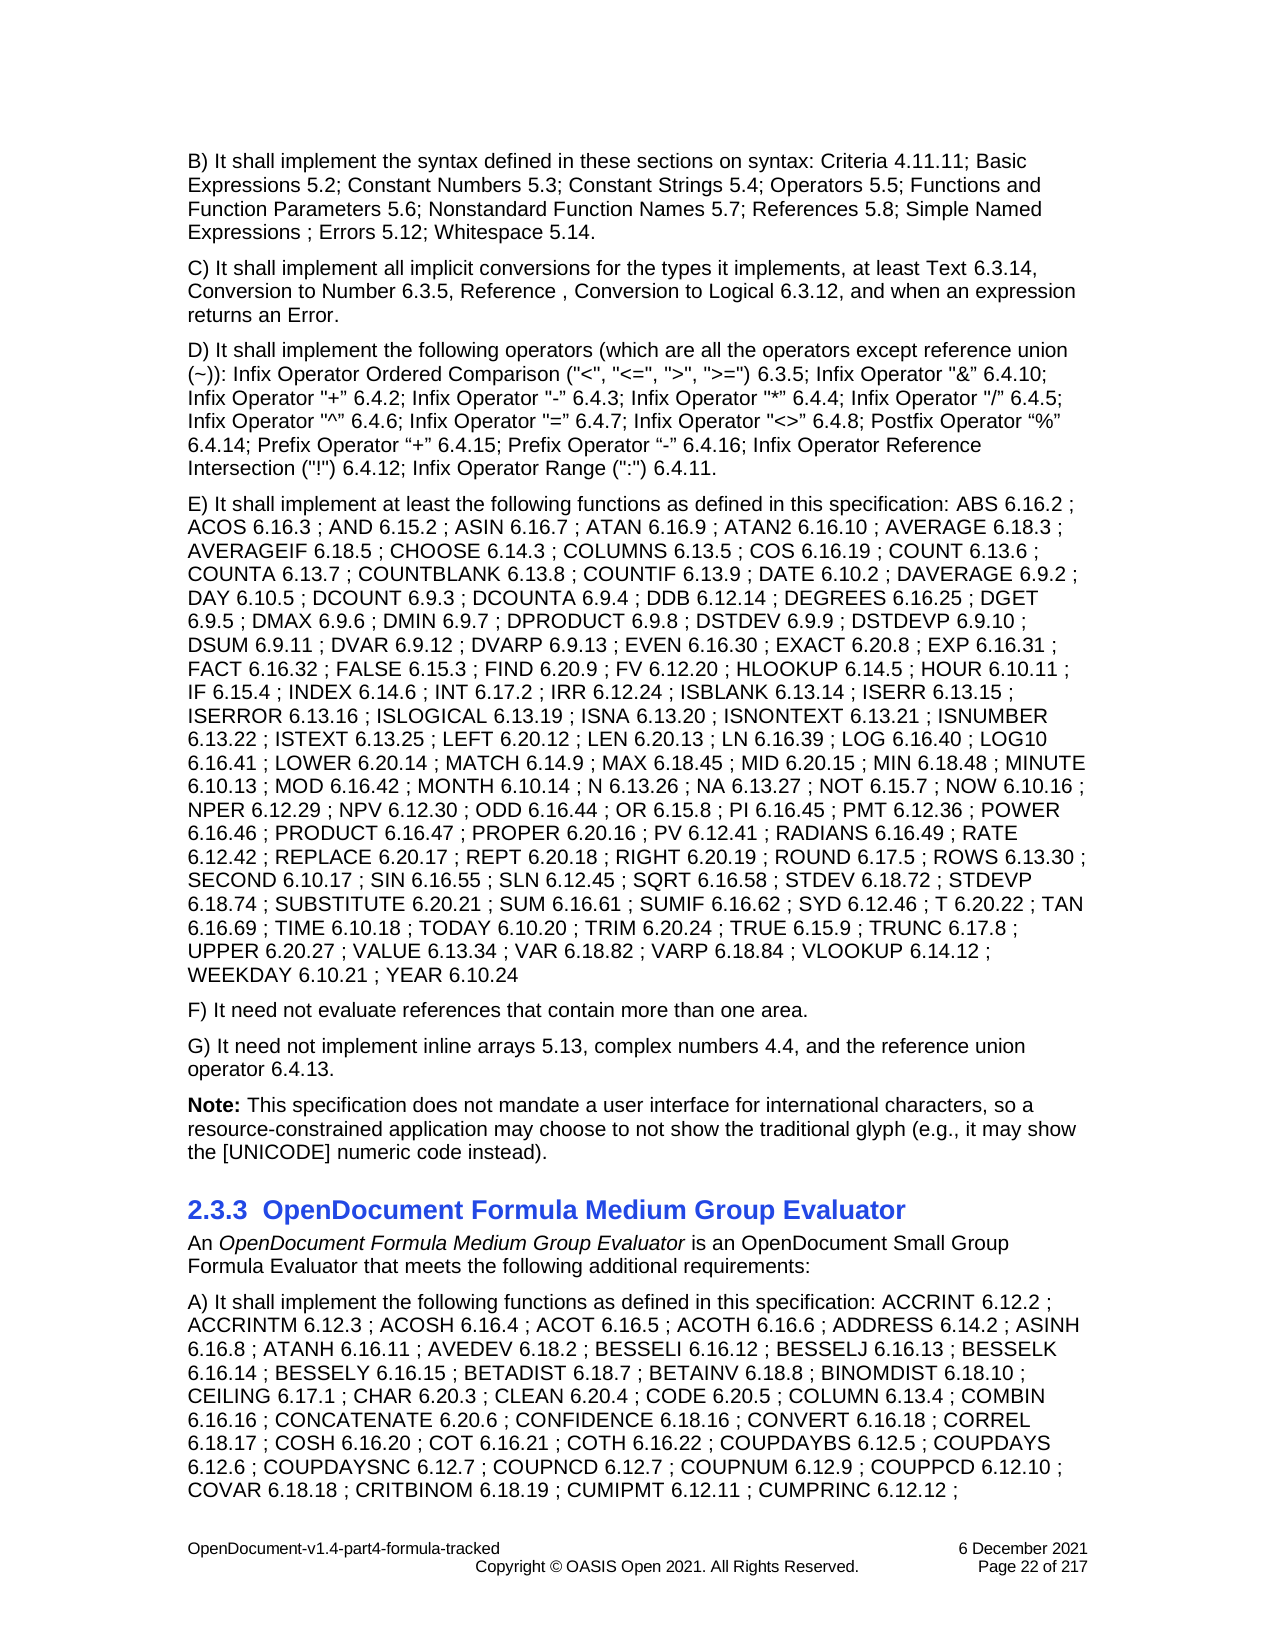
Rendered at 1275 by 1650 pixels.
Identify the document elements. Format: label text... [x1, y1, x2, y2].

list It shall implement at least the following functions as defined in this specification: ABS 6.16.2 ; ACOS 6.16.3 ; AND 6.15.2 ; ASIN 6.16.7 ; ATAN 6.16.9 ; ATAN2 6.16.10 ; AVERAGE 6.18.3 ; AVERAGEIF 6.18.5 ; CHOOSE 6.14.3 ; COLUMNS 6.13.5 ; COS 6.16.19 ; COUNT 6.13.6 ; COUNTA 6.13.7 ; COUNTBLANK 6.13.8 ; COUNTIF 6.13.9 ; DATE 6.10.2 ; DAVERAGE 6.9.2 ; DAY 6.10.5 ; DCOUNT 6.9.3 ; DCOUNTA 6.9.4 ; DDB 6.12.14 ; DEGREES 6.16.25 ; DGET 6.9.5 ; DMAX 6.9.6 ; DMIN 6.9.7 ; DPRODUCT 6.9.8 ; DSTDEV 6.9.9 ; DSTDEVP 6.9.10 ; DSUM 6.9.11 ; DVAR 6.9.12 ; DVARP 6.9.13 ; EVEN 6.16.30 ; EXACT 6.20.8 ; EXP 6.16.31 ; FACT 6.16.32 ; FALSE 6.15.3 ; FIND 6.20.9 ; FV 6.12.20 ; HLOOKUP 6.14.5 ; HOUR 6.10.11 ; IF 6.15.4 ; INDEX 6.14.6 ; INT 6.17.2 ; IRR 6.12.24 ; ISBLANK 6.13.14 ; ISERR 6.13.15 ; ISERROR 6.13.16 ; ISLOGICAL 6.13.19 ; ISNA 6.13.20 ; ISNONTEXT 6.13.21 ; ISNUMBER 6.13.22 ; ISTEXT 6.13.25 ; LEFT 6.20.12 ; LEN 6.20.13 ; LN 6.16.39 ; LOG 6.16.40 ; LOG10 6.16.41 ; LOWER 6.20.14 ; MATCH 6.14.9 ; MAX 6.18.45 ; MID 6.20.15 ; MIN 6.18.48 ; MINUTE 6.10.13 ; MOD 6.16.42 ; MONTH 6.10.14 ; N 6.13.26 ; NA 6.13.27 ; NOT 6.15.7 ; NOW 6.10.16 ; NPER 6.12.29 ; NPV 6.12.30 ; ODD 6.16.44 ; OR 6.15.8 ; PI 6.16.45 ; PMT 6.12.36 ; POWER 6.16.46 ; PRODUCT 6.16.47 ; PROPER 6.20.16 ; PV 6.12.41 ; RADIANS 6.16.49 ; RATE 6.12.42 ; REPLACE 6.20.17 ; REPT 6.20.18 ; RIGHT 6.20.19 ; ROUND 6.17.5 ; ROWS 6.13.30 ; SECOND 6.10.17 ; SIN 6.16.55 ; SLN 6.12.45 ; SQRT 6.16.58 ; STDEV 6.18.72 ; STDEVP 6.18.74 ; SUBSTITUTE 6.20.21 ; SUM 6.16.61 ; SUMIF 6.16.62 ; SYD 6.12.46 ; T 6.20.22 ; TAN 6.16.69 ; TIME 6.10.18 ; TODAY 6.10.20 ; TRIM 6.20.24 ; TRUE 6.15.9 ; TRUNC 6.17.8 ; UPPER 6.20.27 ; VALUE 6.13.34 ; VAR 6.18.82 ; VARP 6.18.84 ; VLOOKUP 6.14.12 ; WEEKDAY 6.10.21 ; YEAR 6.10.24 [187, 492, 1088, 987]
list It shall implement the following functions as defined in this specification: ACCRINT 6.12.2 ; ACCRINTM 6.12.3 ; ACOSH 6.16.4 ; ACOT 6.16.5 ; ACOTH 6.16.6 ; ADDRESS 6.14.2 ; ASINH 6.16.8 ; ATANH 6.16.11 ; AVEDEV 6.18.2 ; BESSELI 6.16.12 ; BESSELJ 6.16.13 ; BESSELK 6.16.14 ; BESSELY 6.16.15 ; BETADIST 6.18.7 ; BETAINV 6.18.8 ; BINOMDIST 6.18.10 ; CEILING 6.17.1 ; CHAR 6.20.3 ; CLEAN 6.20.4 ; CODE 6.20.5 ; COLUMN 6.13.4 ; COMBIN 6.16.16 ; CONCATENATE 6.20.6 ; CONFIDENCE 6.18.16 ; CONVERT 6.16.18 ; CORREL 6.18.17 ; COSH 6.16.20 ; COT 6.16.21 ; COTH 6.16.22 ; COUPDAYBS 6.12.5 ; COUPDAYS 6.12.6 ; COUPDAYSNC 6.12.7 ; COUPNCD 6.12.7 ; COUPNUM 6.12.9 ; COUPPCD 6.12.10 ; COVAR 6.18.18 ; CRITBINOM 6.18.19 ; CUMIPMT 6.12.11 ; CUMPRINC 6.12.12 ; [187, 1290, 1088, 1502]
subtitle OpenDocument Formula Medium Group Evaluator [187, 1195, 1088, 1225]
list It shall implement all implicit conversions for the types it implements, at least Text 6.3.14, Conversion to Number 6.3.5, Reference , Conversion to Logical 6.3.12, and when an expression returns an Error. [187, 256, 1088, 327]
list It need not evaluate references that contain more than one area. [187, 999, 1088, 1022]
text Note: This specification does not mandate a user interface for international characters, so a resource-constrained application may choose to not show the traditional glyph (e.g., it may show the [UNICODE] numeric code instead). [187, 1093, 1088, 1164]
list It shall implement the syntax defined in these sections on syntax: Criteria 4.11.11; Basic Expressions 5.2; Constant Numbers 5.3; Constant Strings 5.4; Operators 5.5; Functions and Function Parameters 5.6; Nonstandard Function Names 5.7; References 5.8; Simple Named Expressions ; Errors 5.12; Whitespace 5.14. [187, 150, 1088, 244]
list It shall implement the following operators (which are all the operators except reference union (~)): Infix Operator Ordered Comparison ("<", "<=", ">", ">=") 6.3.5; Infix Operator "&” 6.4.10; Infix Operator "+” 6.4.2; Infix Operator "-” 6.4.3; Infix Operator "*” 6.4.4; Infix Operator "/” 6.4.5; Infix Operator "^” 6.4.6; Infix Operator "=” 6.4.7; Infix Operator "<>” 6.4.8; Postfix Operator “%” 6.4.14; Prefix Operator “+” 6.4.15; Prefix Operator “-” 6.4.16; Infix Operator Reference Intersection ("!") 6.4.12; Infix Operator Range (":") 6.4.11. [187, 339, 1088, 480]
list It need not implement inline arrays 5.13, complex numbers 4.4, and the reference union operator 6.4.13. [187, 1034, 1088, 1081]
text An OpenDocument Formula Medium Group Evaluator is an OpenDocument Small Group Formula Evaluator that meets the following additional requirements: [187, 1231, 1088, 1278]
